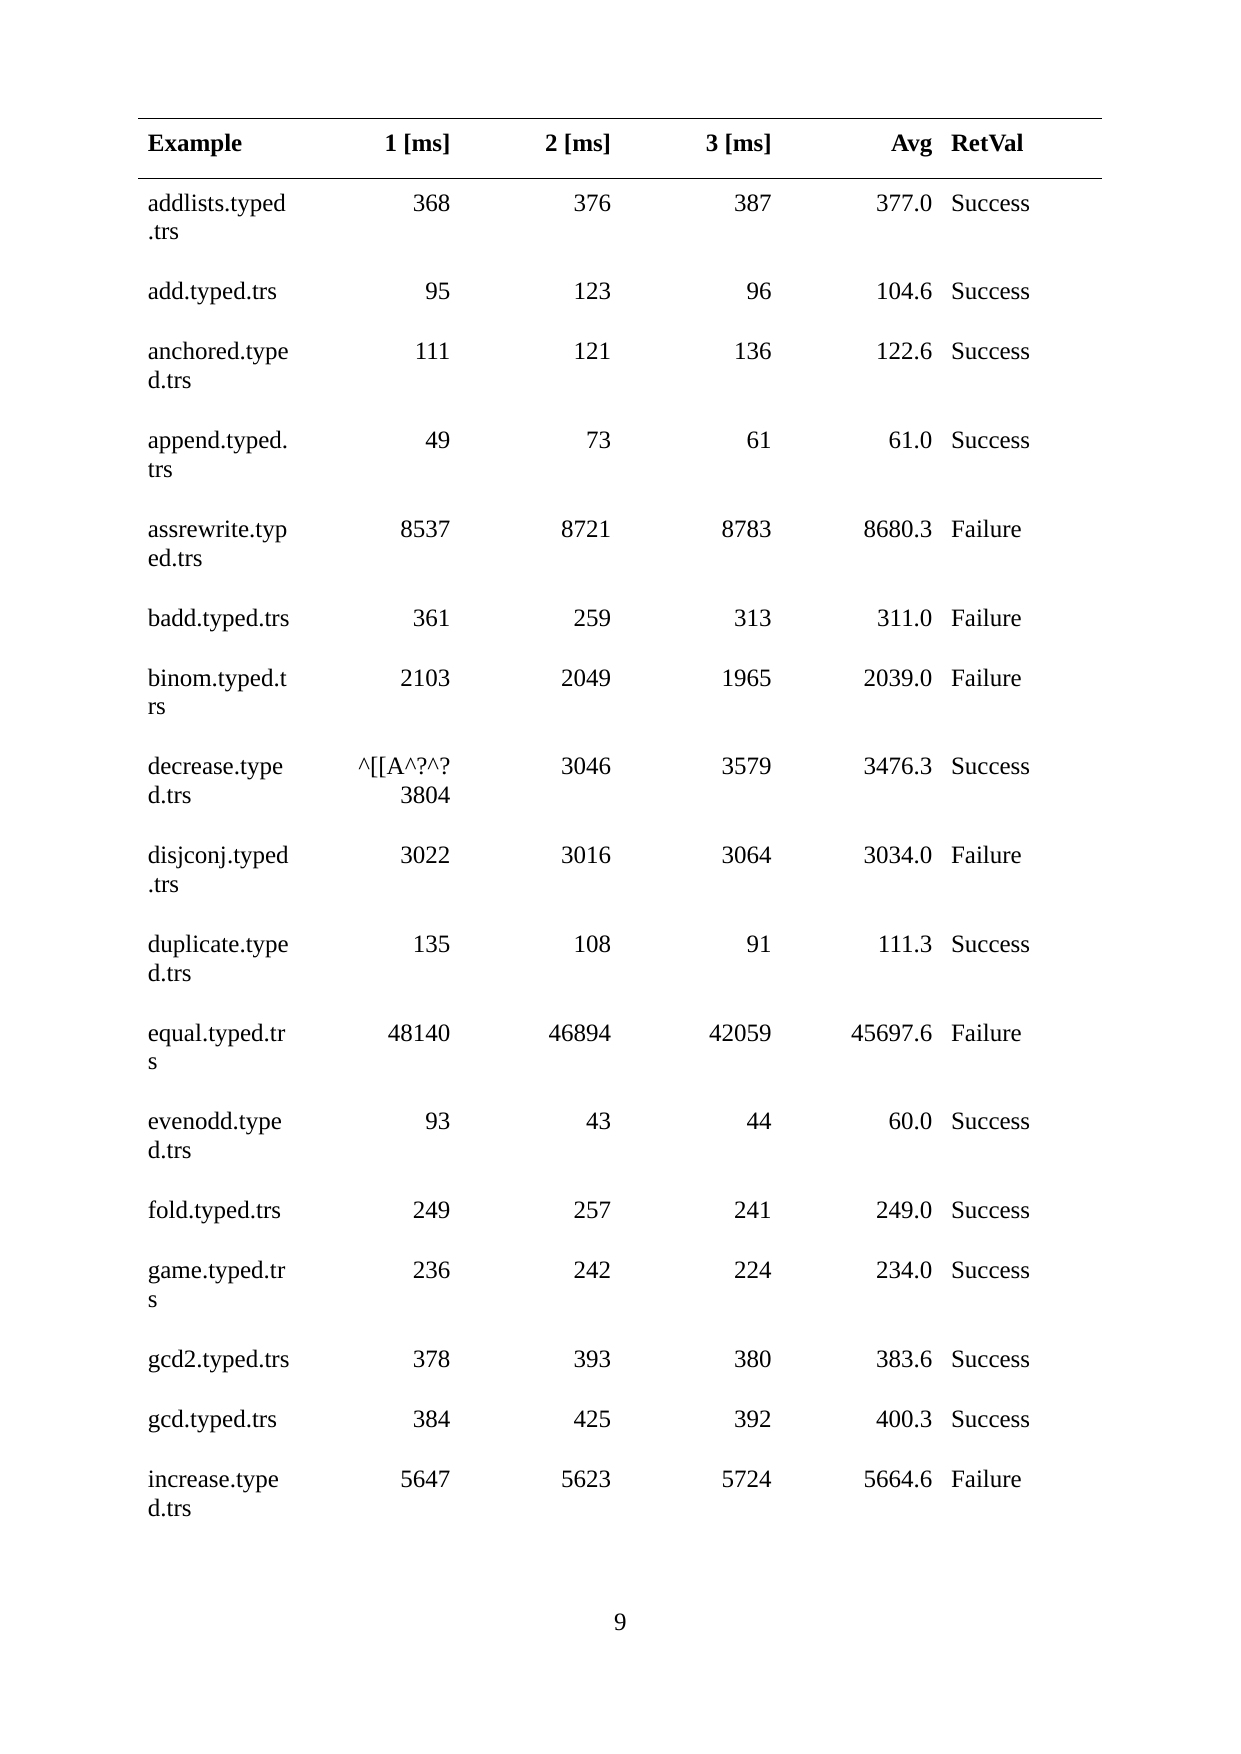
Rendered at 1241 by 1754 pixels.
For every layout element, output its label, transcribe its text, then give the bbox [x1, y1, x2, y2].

table_cell 95 [299, 267, 459, 327]
table_cell badd.typed.trs [138, 593, 299, 653]
table_cell 2049 [460, 653, 620, 742]
table_cell evenodd.typed.trs [138, 1097, 299, 1186]
table_cell 3064 [620, 831, 781, 919]
table_cell 5623 [460, 1455, 620, 1543]
table_cell 259 [460, 593, 620, 653]
table_cell 8783 [620, 505, 781, 593]
table_cell 376 [460, 179, 620, 267]
table_header RetVal [941, 119, 1102, 178]
table_cell 393 [460, 1335, 620, 1394]
table_cell 60.0 [781, 1097, 941, 1186]
table_cell Success [941, 179, 1102, 267]
table_cell Success [941, 1335, 1102, 1394]
table_cell 3046 [460, 742, 620, 831]
table_cell gcd.typed.trs [138, 1395, 299, 1454]
table_cell Success [941, 1186, 1102, 1246]
table_cell 3022 [299, 831, 459, 919]
table_cell 249.0 [781, 1186, 941, 1246]
table_cell 242 [460, 1246, 620, 1334]
table_cell 241 [620, 1186, 781, 1246]
table_cell 236 [299, 1246, 459, 1334]
table_cell Success [941, 416, 1102, 504]
table_cell Failure [941, 505, 1102, 593]
table_cell 49 [299, 416, 459, 504]
table_cell 104.6 [781, 267, 941, 327]
table_cell 5647 [299, 1455, 459, 1543]
table_cell 111 [299, 327, 459, 416]
table_cell 44 [620, 1097, 781, 1186]
table_cell 387 [620, 179, 781, 267]
table_cell 257 [460, 1186, 620, 1246]
table_cell 43 [460, 1097, 620, 1186]
table_cell Failure [941, 593, 1102, 653]
table_cell game.typed.trs [138, 1246, 299, 1334]
table_header 3 [ms] [620, 119, 781, 178]
table_cell 384 [299, 1395, 459, 1454]
table_cell 5664.6 [781, 1455, 941, 1543]
table_cell gcd2.typed.trs [138, 1335, 299, 1394]
table_cell Success [941, 327, 1102, 416]
table_cell 46894 [460, 1008, 620, 1097]
table_cell binom.typed.trs [138, 653, 299, 742]
table_cell 1965 [620, 653, 781, 742]
table_cell decrease.typed.trs [138, 742, 299, 831]
table_cell 5724 [620, 1455, 781, 1543]
table_cell 93 [299, 1097, 459, 1186]
table_cell 45697.6 [781, 1008, 941, 1097]
table_cell increase.typed.trs [138, 1455, 299, 1543]
table_cell 136 [620, 327, 781, 416]
table_cell 380 [620, 1335, 781, 1394]
table_cell 400.3 [781, 1395, 941, 1454]
table_cell 8680.3 [781, 505, 941, 593]
table_cell 123 [460, 267, 620, 327]
table_cell add.typed.trs [138, 267, 299, 327]
table_cell 73 [460, 416, 620, 504]
table_cell disjconj.typed.trs [138, 831, 299, 919]
table_cell 122.6 [781, 327, 941, 416]
table_cell 3034.0 [781, 831, 941, 919]
table_cell 91 [620, 920, 781, 1008]
table_cell Failure [941, 1008, 1102, 1097]
table_cell fold.typed.trs [138, 1186, 299, 1246]
table_cell 224 [620, 1246, 781, 1334]
table_cell Failure [941, 1455, 1102, 1543]
table_cell 96 [620, 267, 781, 327]
table_cell 121 [460, 327, 620, 416]
table_cell Success [941, 1246, 1102, 1334]
table_cell 361 [299, 593, 459, 653]
table_cell Failure [941, 831, 1102, 919]
table_header Example [138, 119, 299, 178]
table_cell Success [941, 742, 1102, 831]
table_cell 8721 [460, 505, 620, 593]
table_cell 3016 [460, 831, 620, 919]
table_cell 8537 [299, 505, 459, 593]
table_cell 135 [299, 920, 459, 1008]
table_cell ^[[A^?^? 3804 [299, 742, 459, 831]
table_cell 311.0 [781, 593, 941, 653]
table_cell 111.3 [781, 920, 941, 1008]
table_cell equal.typed.trs [138, 1008, 299, 1097]
table_cell addlists.typed.trs [138, 179, 299, 267]
table_cell 249 [299, 1186, 459, 1246]
table_cell 61.0 [781, 416, 941, 504]
table_cell 378 [299, 1335, 459, 1394]
table_cell 383.6 [781, 1335, 941, 1394]
table_cell 2103 [299, 653, 459, 742]
table_cell Success [941, 267, 1102, 327]
table_header 2 [ms] [460, 119, 620, 178]
table_cell 42059 [620, 1008, 781, 1097]
table_cell 108 [460, 920, 620, 1008]
table_cell 313 [620, 593, 781, 653]
table_cell 2039.0 [781, 653, 941, 742]
table_cell 234.0 [781, 1246, 941, 1334]
table_cell Success [941, 1395, 1102, 1454]
table_cell 392 [620, 1395, 781, 1454]
table_header 1 [ms] [299, 119, 459, 178]
table_cell append.typed.trs [138, 416, 299, 504]
table_cell 48140 [299, 1008, 459, 1097]
table_cell Failure [941, 653, 1102, 742]
table_cell duplicate.typed.trs [138, 920, 299, 1008]
table_cell Success [941, 1097, 1102, 1186]
table_header Avg [781, 119, 941, 178]
table_cell anchored.typed.trs [138, 327, 299, 416]
table_cell Success [941, 920, 1102, 1008]
table_cell assrewrite.typed.trs [138, 505, 299, 593]
table_cell 377.0 [781, 179, 941, 267]
table_cell 61 [620, 416, 781, 504]
table_cell 425 [460, 1395, 620, 1454]
table_cell 3579 [620, 742, 781, 831]
table_cell 368 [299, 179, 459, 267]
table_cell 3476.3 [781, 742, 941, 831]
